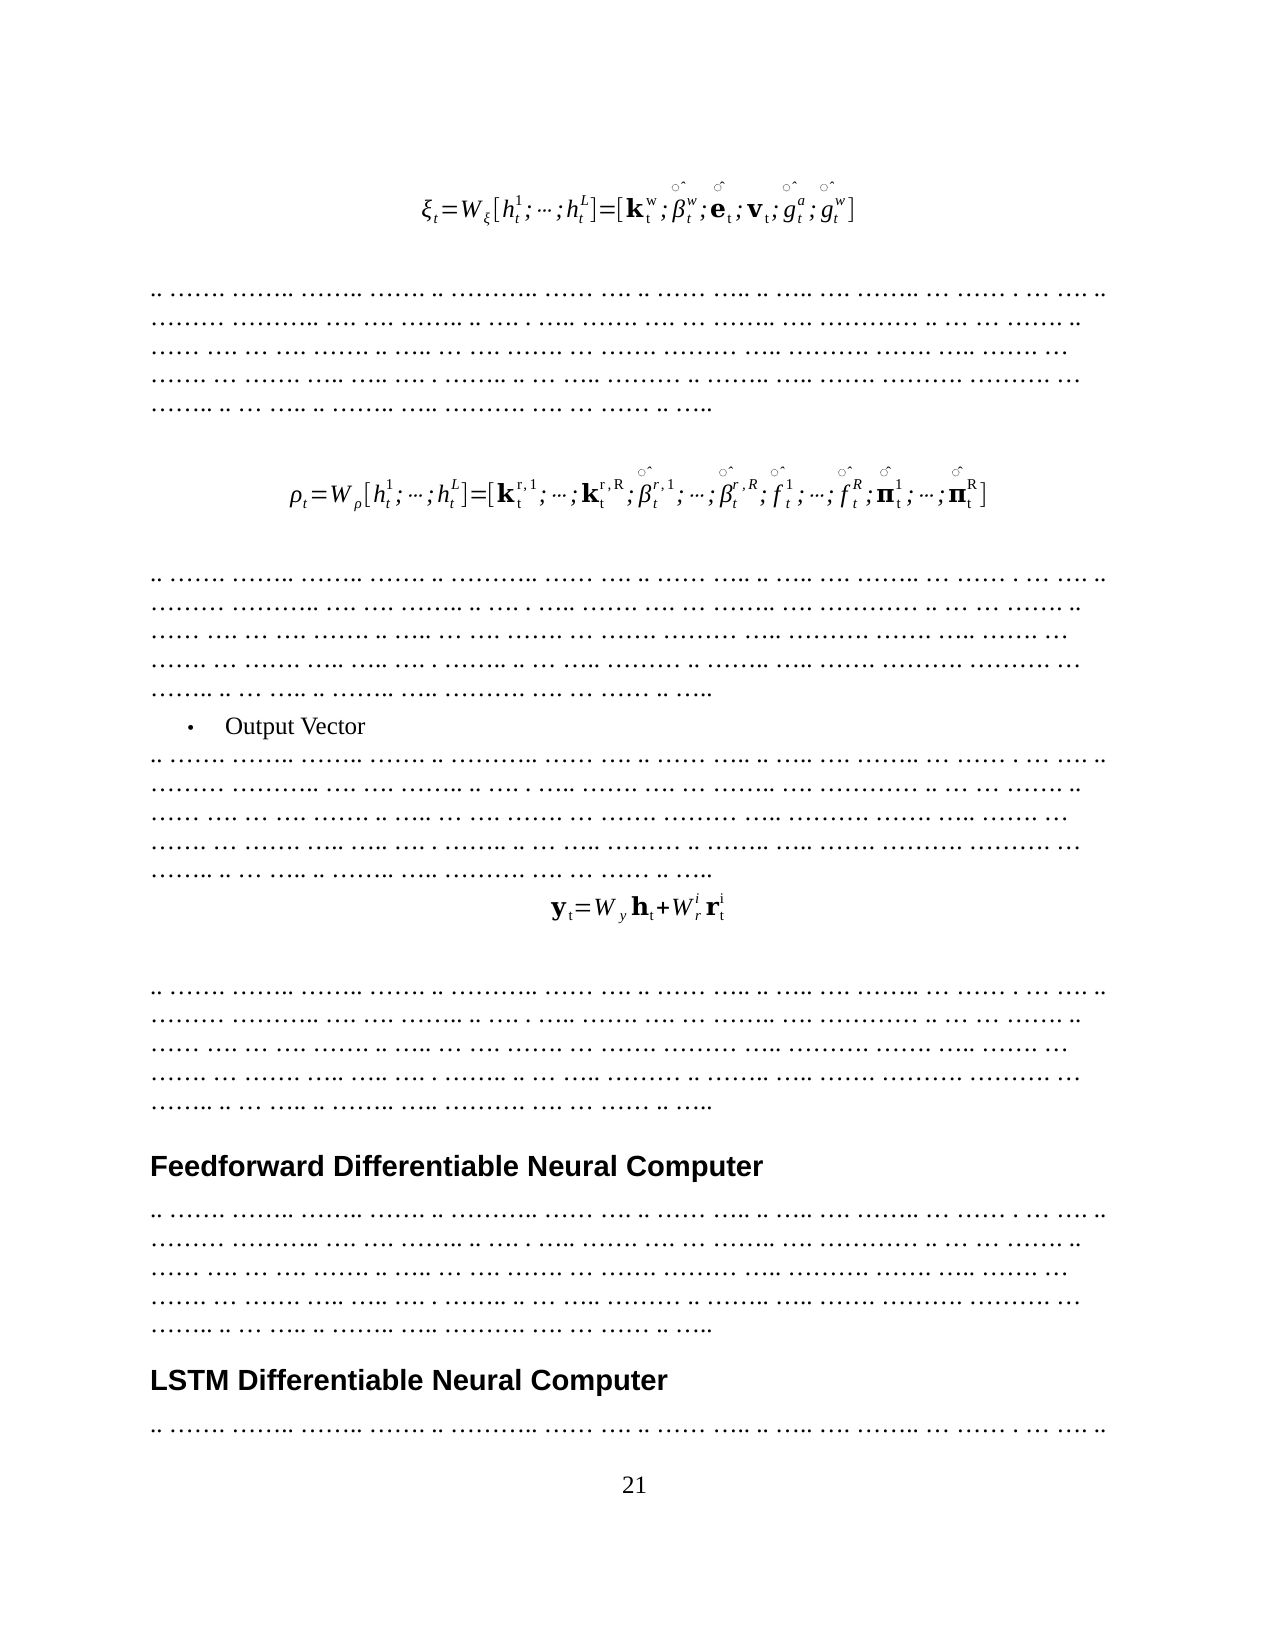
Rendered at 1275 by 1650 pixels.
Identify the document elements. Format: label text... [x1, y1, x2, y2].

subtitle Feedforward Differentiable Neural Computer [150, 1148, 1125, 1182]
text .. ……. …….. …….. ……. .. ……….. …… …. .. …… ….. .. ….. …. …….. … …… . … …. .. ……… ……….. …. …. …….. .. …. . ….. ……. …. … …….. …. ………… .. … … ……. .. …… …. … …. ……. .. ….. … …. ……. … ……. ……… ….. ………. ……. ….. ……. … ……. … ……. ….. ….. …. . …….. .. … ….. ……… .. …….. ….. ……. ………. ………. … …….. .. … ….. .. …….. ….. ………. …. … …… .. ….. [150, 558, 1125, 702]
text .. ……. …….. …….. ……. .. ……….. …… …. .. …… ….. .. ….. …. …….. … …… . … …. .. [150, 1409, 1125, 1438]
text .. ……. …….. …….. ……. .. ……….. …… …. .. …… ….. .. ….. …. …….. … …… . … …. .. ……… ……….. …. …. …….. .. …. . ….. ……. …. … …….. …. ………… .. … … ……. .. …… …. … …. ……. .. ….. … …. ……. … ……. ……… ….. ………. ……. ….. ……. … ……. … ……. ….. ….. …. . …….. .. … ….. ……… .. …….. ….. ……. ………. ………. … …….. .. … ….. .. …….. ….. ………. …. … …… .. ….. [150, 739, 1125, 883]
text .. ……. …….. …….. ……. .. ……….. …… …. .. …… ….. .. ….. …. …….. … …… . … …. .. ……… ……….. …. …. …….. .. …. . ….. ……. …. … …….. …. ………… .. … … ……. .. …… …. … …. ……. .. ….. … …. ……. … ……. ……… ….. ………. ……. ….. ……. … ……. … ……. ….. ….. …. . …….. .. … ….. ……… .. …….. ….. ……. ………. ………. … …….. .. … ….. .. …….. ….. ………. …. … …… .. ….. [150, 273, 1125, 417]
text .. ……. …….. …….. ……. .. ……….. …… …. .. …… ….. .. ….. …. …….. … …… . … …. .. ……… ……….. …. …. …….. .. …. . ….. ……. …. … …….. …. ………… .. … … ……. .. …… …. … …. ……. .. ….. … …. ……. … ……. ……… ….. ………. ……. ….. ……. … ……. … ……. ….. ….. …. . …….. .. … ….. ……… .. …….. ….. ……. ………. ………. … …….. .. … ….. .. …….. ….. ………. …. … …… .. ….. [150, 971, 1125, 1114]
list Output Vector [187, 711, 1125, 739]
text .. ……. …….. …….. ……. .. ……….. …… …. .. …… ….. .. ….. …. …….. … …… . … …. .. ……… ……….. …. …. …….. .. …. . ….. ……. …. … …….. …. ………… .. … … ……. .. …… …. … …. ……. .. ….. … …. ……. … ……. ……… ….. ………. ……. ….. ……. … ……. … ……. ….. ….. …. . …….. .. … ….. ……… .. …….. ….. ……. ………. ………. … …….. .. … ….. .. …….. ….. ………. …. … …… .. ….. [150, 1194, 1125, 1338]
subtitle LSTM Differentiable Neural Computer [150, 1363, 1125, 1397]
